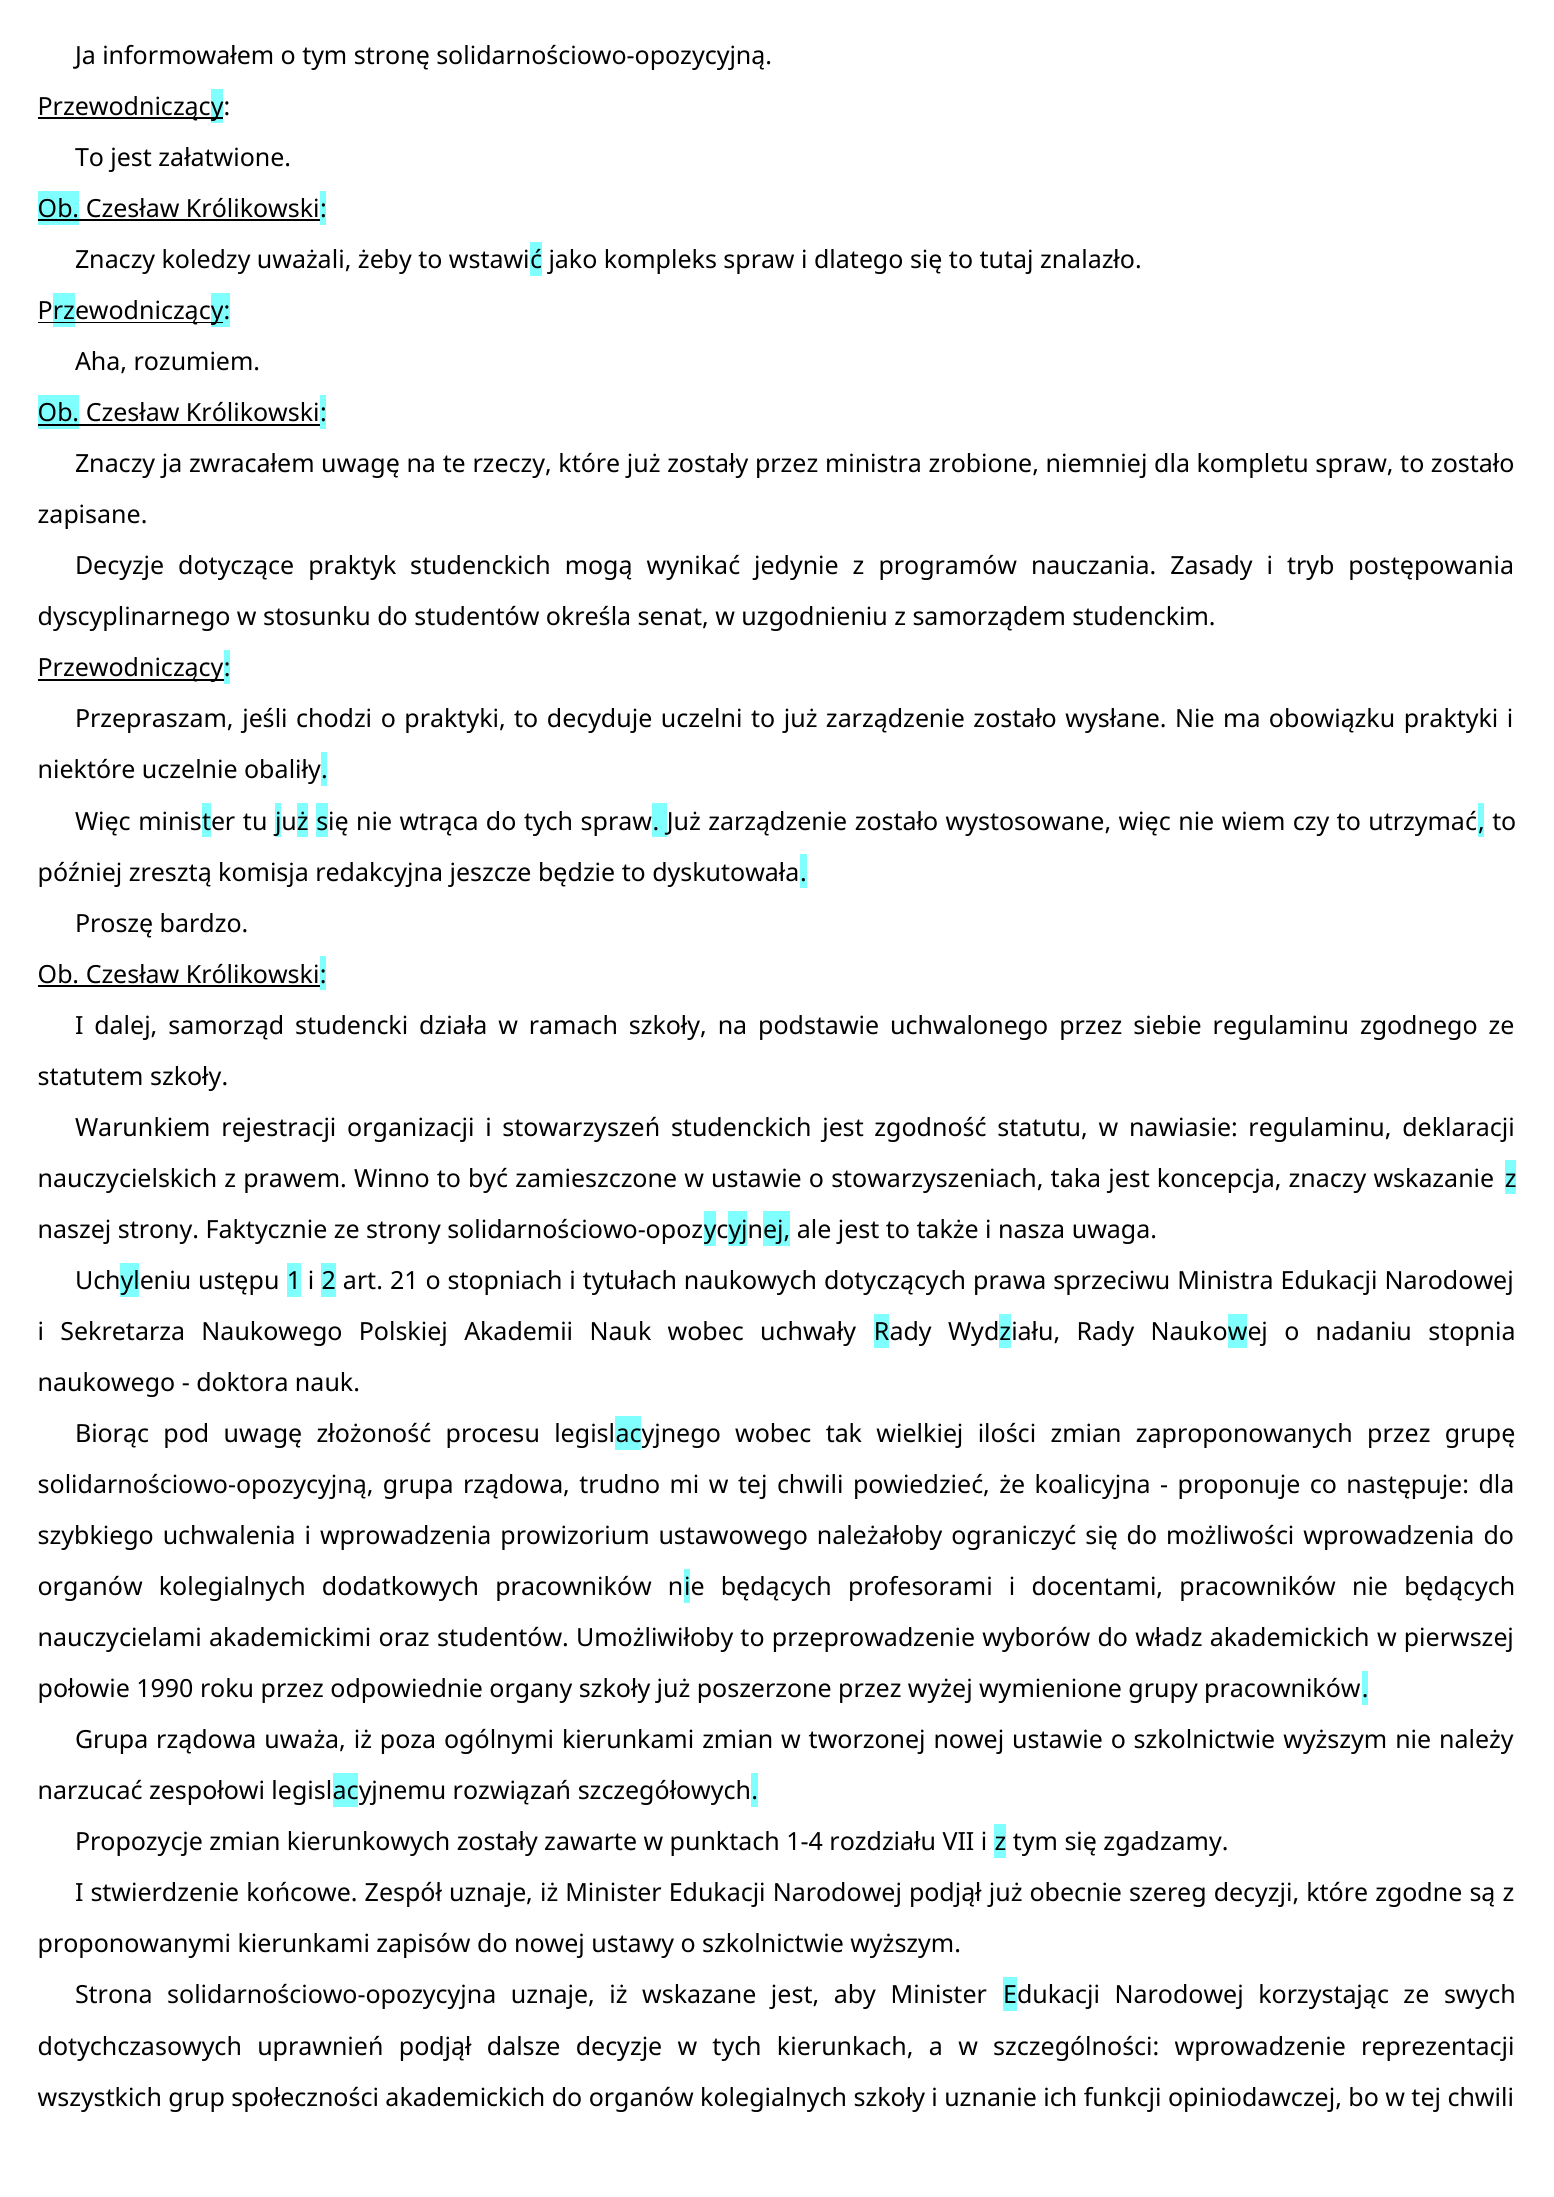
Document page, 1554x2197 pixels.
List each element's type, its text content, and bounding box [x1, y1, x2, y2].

text Biorąc pod uwagę złożoność procesu legislacyjnego wobec tak wielkiej ilości zmian zaproponowanych przez grupę solidarnościowo-opozycyjną, grupa rządowa, trudno mi w tej chwili powiedzieć, że koalicyjna - proponuje co następuje: dla szybkiego uchwalenia i wprowadzenia prowizorium ustawowego należałoby ograniczyć się do możliwości wprowadzenia do organów kolegialnych dodatkowych pracowników nie będących profesorami i docentami, pracowników nie będących nauczycielami akademickimi oraz studentów. Umożliwiłoby to przeprowadzenie wyborów do władz akademickich w pierwszej połowie 1990 roku przez odpowiednie organy szkoły już poszerzone przez wyżej wymienione grupy pracowników. [37, 1416, 1516, 1705]
text Ob. Czesław Królikowski: [37, 191, 1516, 225]
text Ob. Czesław Królikowski: [37, 956, 1516, 990]
text Przewodniczący: [37, 650, 1516, 684]
text Ob. Czesław Królikowski: [37, 395, 1516, 429]
text Propozycje zmian kierunkowych zostały zawarte w punktach 1-4 rozdziału VII i z tym się zgadzamy. [37, 1824, 1516, 1858]
text To jest załatwione. [37, 139, 1516, 174]
text Decyzje dotyczące praktyk studenckich mogą wynikać jedynie z programów nauczania. Zasady i tryb postępowania dyscyplinarnego w stosunku do studentów określa senat, w uzgodnieniu z samorządem studenckim. [37, 548, 1516, 633]
text Proszę bardzo. [37, 905, 1516, 939]
text Znaczy ja zwracałem uwagę na te rzeczy, które już zostały przez ministra zrobione, niemniej dla kompletu spraw, to zostało zapisane. [37, 446, 1516, 531]
text I stwierdzenie końcowe. Zespół uznaje, iż Minister Edukacji Narodowej podjął już obecnie szereg decyzji, które zgodne są z proponowanymi kierunkami zapisów do nowej ustawy o szkolnictwie wyższym. [37, 1875, 1516, 1960]
text Strona solidarnościowo-opozycyjna uznaje, iż wskazane jest, aby Minister Edukacji Narodowej korzystając ze swych dotychczasowych uprawnień podjął dalsze decyzje w tych kierunkach, a w szczególności: wprowadzenie reprezentacji wszystkich grup społeczności akademickich do organów kolegialnych szkoły i uznanie ich funkcji opiniodawczej, bo w tej chwili [37, 1977, 1516, 2113]
text I dalej, samorząd studencki działa w ramach szkoły, na podstawie uchwalonego przez siebie regulaminu zgodnego ze statutem szkoły. [37, 1007, 1516, 1092]
text Ja informowałem o tym stronę solidarnościowo-opozycyjną. [37, 37, 1516, 72]
text Więc minister tu już się nie wtrąca do tych spraw. Już zarządzenie zostało wystosowane, więc nie wiem czy to utrzymać, to później zresztą komisja redakcyjna jeszcze będzie to dyskutowała. [37, 803, 1516, 888]
text Przewodniczący: [37, 88, 1516, 123]
text Warunkiem rejestracji organizacji i stowarzyszeń studenckich jest zgodność statutu, w nawiasie: regulaminu, deklaracji nauczycielskich z prawem. Winno to być zamieszczone w ustawie o stowarzyszeniach, taka jest koncepcja, znaczy wskazanie z naszej strony. Faktycznie ze strony solidarnościowo-opozycyjnej, ale jest to także i nasza uwaga. [37, 1109, 1516, 1246]
text Aha, rozumiem. [37, 344, 1516, 378]
text Przepraszam, jeśli chodzi o praktyki, to decyduje uczelni to już zarządzenie zostało wysłane. Nie ma obowiązku praktyki i niektóre uczelnie obaliły. [37, 701, 1516, 786]
text Uchyleniu ustępu 1 i 2 art. 21 o stopniach i tytułach naukowych dotyczących prawa sprzeciwu Ministra Edukacji Narodowej i Sekretarza Naukowego Polskiej Akademii Nauk wobec uchwały Rady Wydziału, Rady Naukowej o nadaniu stopnia naukowego - doktora nauk. [37, 1262, 1516, 1399]
text Przewodniczący: [37, 293, 1516, 327]
text Grupa rządowa uważa, iż poza ogólnymi kierunkami zmian w tworzonej nowej ustawie o szkolnictwie wyższym nie należy narzucać zespołowi legislacyjnemu rozwiązań szczegółowych. [37, 1722, 1516, 1807]
text Znaczy koledzy uważali, żeby to wstawić jako kompleks spraw i dlatego się to tutaj znalazło. [37, 242, 1516, 276]
